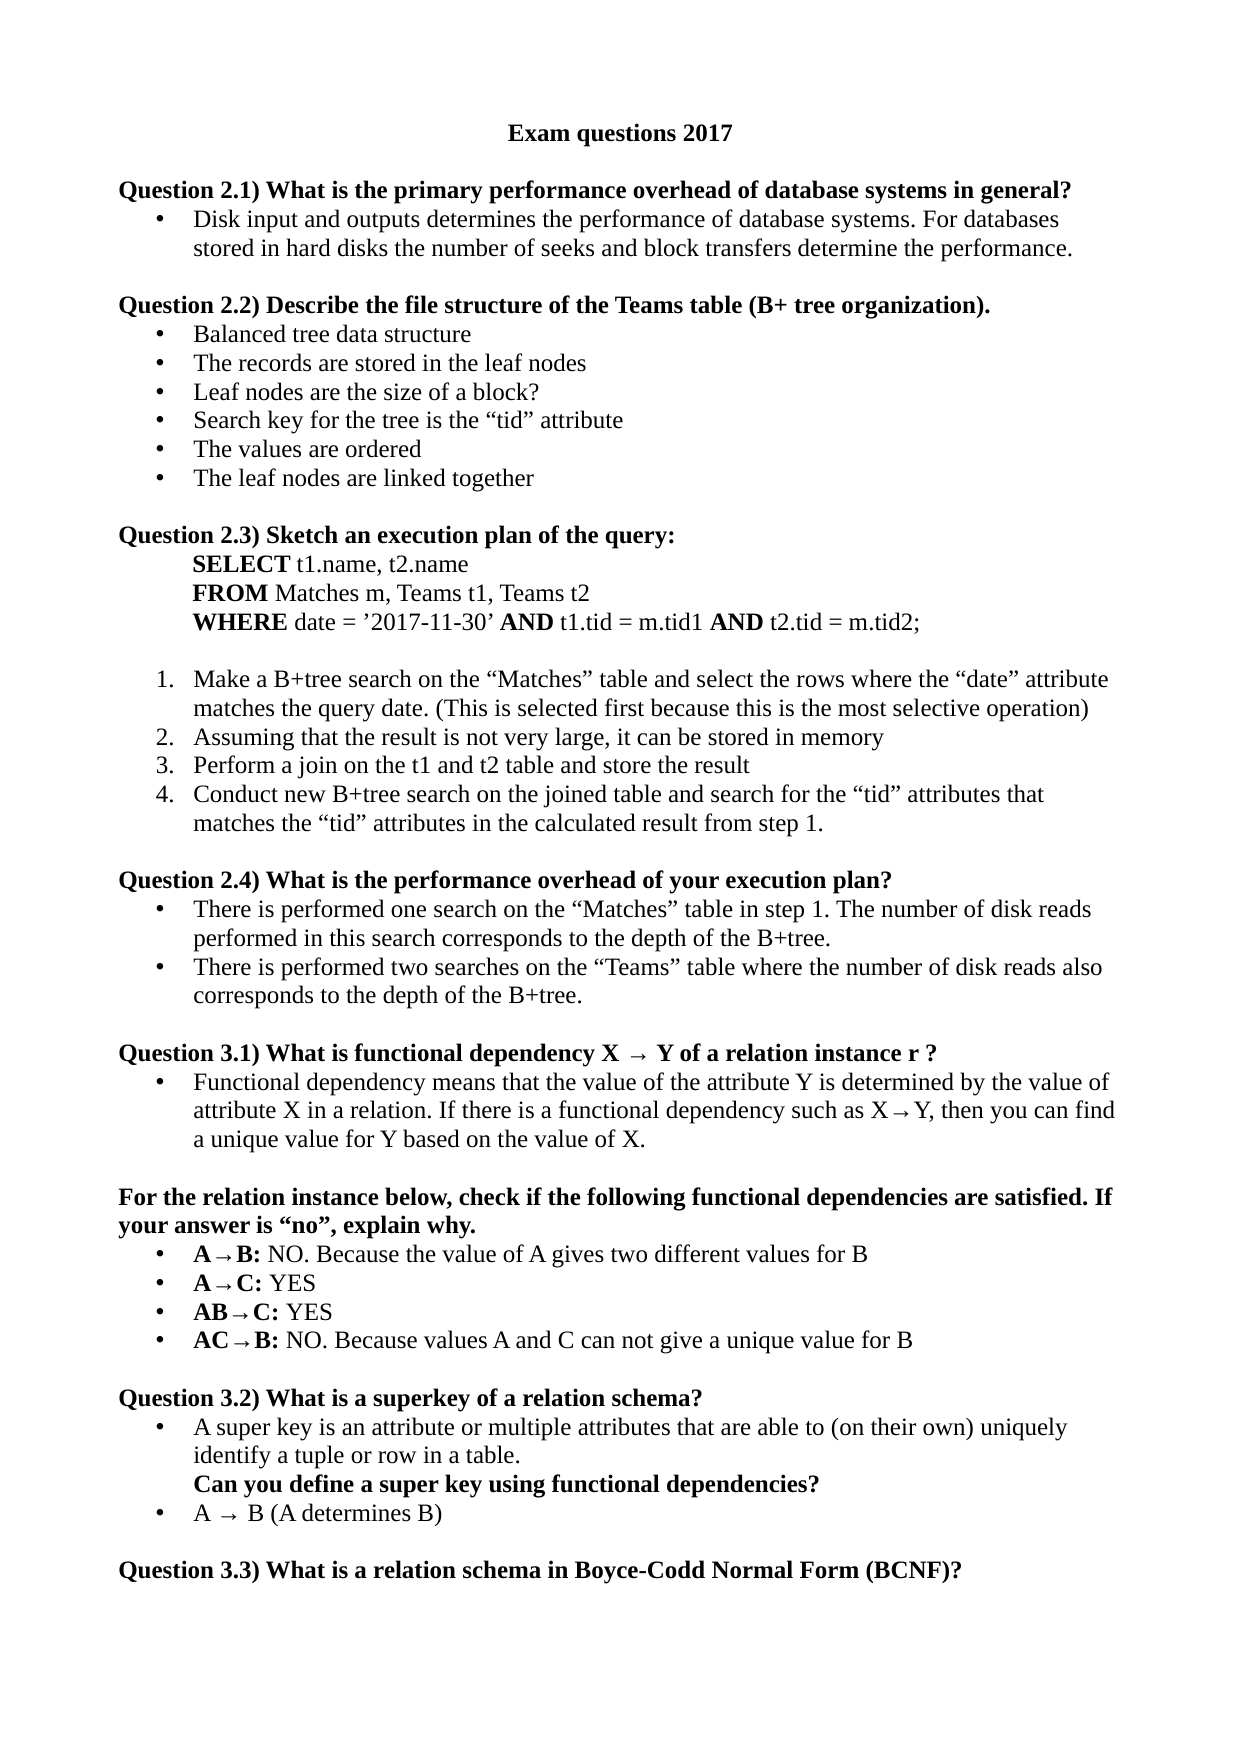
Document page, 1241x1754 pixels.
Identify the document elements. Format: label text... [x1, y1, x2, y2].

list Functional dependency means that the value of the attribute Y is determined by the value of attribute X in a relation. If there is a functional dependency such as X→Y, then you can find a unique value for Y based on the value of X. [156, 1067, 1122, 1153]
list Search key for the tree is the “tid” attribute [156, 406, 1122, 434]
text SELECT t1.name, t2.name [192, 549, 1122, 578]
list The records are stored in the leaf nodes [156, 348, 1122, 377]
list A → B (A determines B) [156, 1498, 1122, 1527]
text WHERE date = ’2017-11-30’ AND t1.tid = m.tid1 AND t2.tid = m.tid2; [192, 607, 1122, 636]
text Question 3.2) What is a superkey of a relation schema? [118, 1383, 1122, 1412]
text Exam questions 2017 [118, 118, 1122, 147]
text Question 2.3) Sketch an execution plan of the query: [118, 521, 1122, 549]
text FROM Matches m, Teams t1, Teams t2 [192, 578, 1122, 607]
list Can you define a super key using functional dependencies? [156, 1469, 1122, 1498]
list A→B: NO. Because the value of A gives two different values for B [156, 1239, 1122, 1268]
text Question 2.4) What is the performance overhead of your execution plan? [118, 866, 1122, 894]
list A→C: YES [156, 1268, 1122, 1297]
list Conduct new B+tree search on the joined table and search for the “tid” attributes that matches the “tid” attributes in the calculated result from step 1. [156, 779, 1122, 837]
text Question 3.3) What is a relation schema in Boyce-Codd Normal Form (BCNF)? [118, 1556, 1122, 1584]
list Assuming that the result is not very large, it can be stored in memory [156, 722, 1122, 751]
text For the relation instance below, check if the following functional dependencies are satisfied. If your answer is “no”, explain why. [118, 1182, 1122, 1239]
list AB→C: YES [156, 1297, 1122, 1326]
text Question 2.1) What is the primary performance overhead of database systems in general? [118, 176, 1122, 204]
text Question 3.1) What is functional dependency X → Y of a relation instance r ? [118, 1038, 1122, 1067]
list There is performed two searches on the “Teams” table where the number of disk reads also corresponds to the depth of the B+tree. [156, 952, 1122, 1009]
list Perform a join on the t1 and t2 table and store the result [156, 751, 1122, 779]
list A super key is an attribute or multiple attributes that are able to (on their own) uniquely identify a tuple or row in a table. [156, 1412, 1122, 1469]
list There is performed one search on the “Matches” table in step 1. The number of disk reads performed in this search corresponds to the depth of the B+tree. [156, 894, 1122, 952]
list Balanced tree data structure [156, 319, 1122, 348]
list The values are ordered [156, 434, 1122, 463]
list Make a B+tree search on the “Matches” table and select the rows where the “date” attribute matches the query date. (This is selected first because this is the most selective operation) [156, 664, 1122, 722]
text Question 2.2) Describe the file structure of the Teams table (B+ tree organization). [118, 291, 1122, 319]
list AC→B: NO. Because values A and C can not give a unique value for B [156, 1326, 1122, 1354]
list Leaf nodes are the size of a block? [156, 377, 1122, 406]
list The leaf nodes are linked together [156, 463, 1122, 492]
list Disk input and outputs determines the performance of database systems. For databases stored in hard disks the number of seeks and block transfers determine the performance. [156, 204, 1122, 262]
